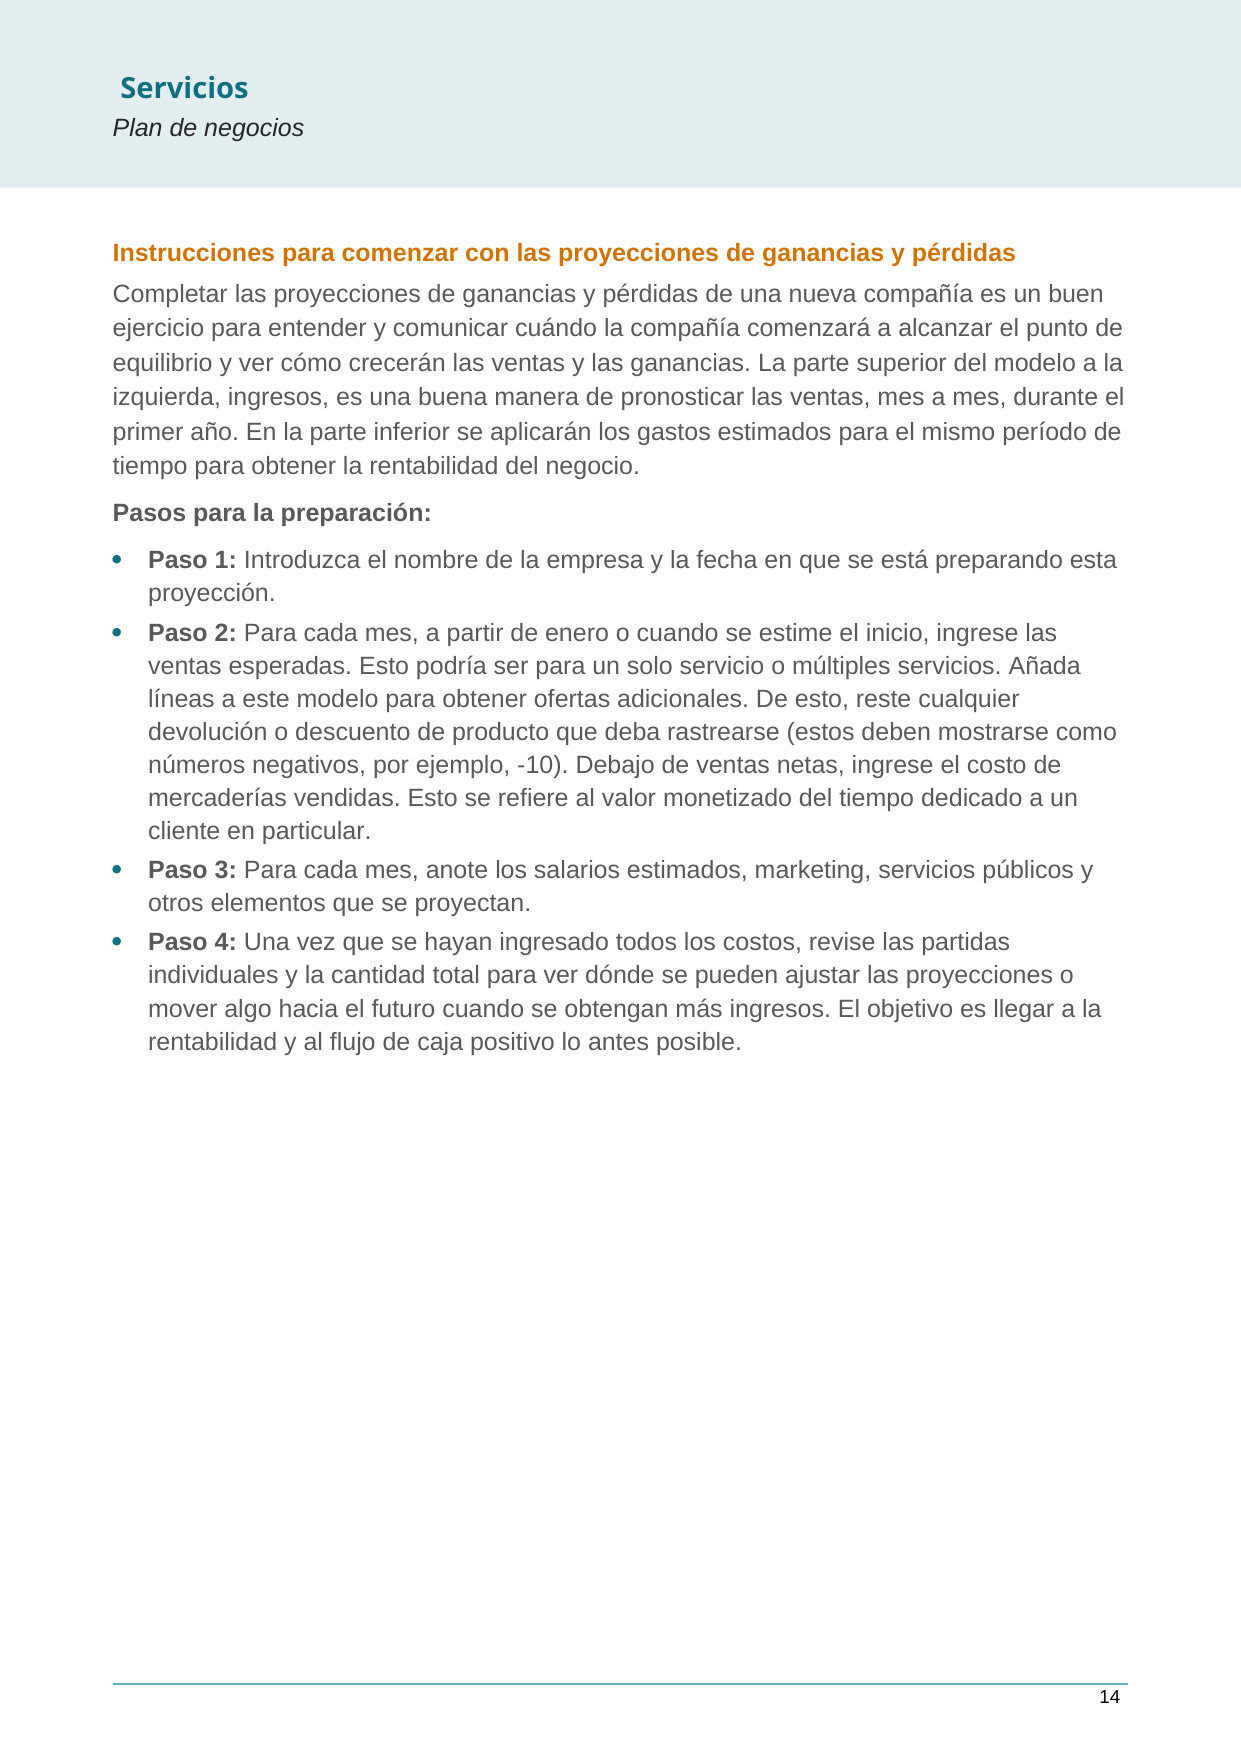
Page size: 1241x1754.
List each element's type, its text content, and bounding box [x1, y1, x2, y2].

list Paso 4: Una vez que se hayan ingresado todos los costos, revise las partidas individuales y la cantidad total para ver dónde se pueden ajustar las proyecciones o mover algo hacia el futuro cuando se obtengan más ingresos. El objetivo es llegar a la rentabilidad y al flujo de caja positivo lo antes posible. [112, 927, 1128, 1055]
text Pasos para la preparación: [112, 498, 1128, 527]
subtitle Instrucciones para comenzar con las proyecciones de ganancias y pérdidas [112, 237, 1128, 266]
list Paso 2: Para cada mes, a partir de enero o cuando se estime el inicio, ingrese las ventas esperadas. Esto podría ser para un solo servicio o múltiples servicios. Añada líneas a este modelo para obtener ofertas adicionales. De esto, reste cualquier devolución o descuento de producto que deba rastrearse (estos deben mostrarse como números negativos, por ejemplo, -10). Debajo de ventas netas, ingrese el costo de mercaderías vendidas. Esto se refiere al valor monetizado del tiempo dedicado a un cliente en particular. [112, 617, 1128, 844]
text Completar las proyecciones de ganancias y pérdidas de una nueva compañía es un buen ejercicio para entender y comunicar cuándo la compañía comenzará a alcanzar el punto de equilibrio y ver cómo crecerán las ventas y las ganancias. La parte superior del modelo a la izquierda, ingresos, es una buena manera de pronosticar las ventas, mes a mes, durante el primer año. En la parte inferior se aplicarán los gastos estimados para el mismo período de tiempo para obtener la rentabilidad del negocio. [112, 279, 1128, 480]
list Paso 1: Introduzca el nombre de la empresa y la fecha en que se está preparando esta proyección. [112, 545, 1128, 607]
list Paso 3: Para cada mes, anote los salarios estimados, marketing, servicios públicos y otros elementos que se proyectan. [112, 855, 1128, 917]
